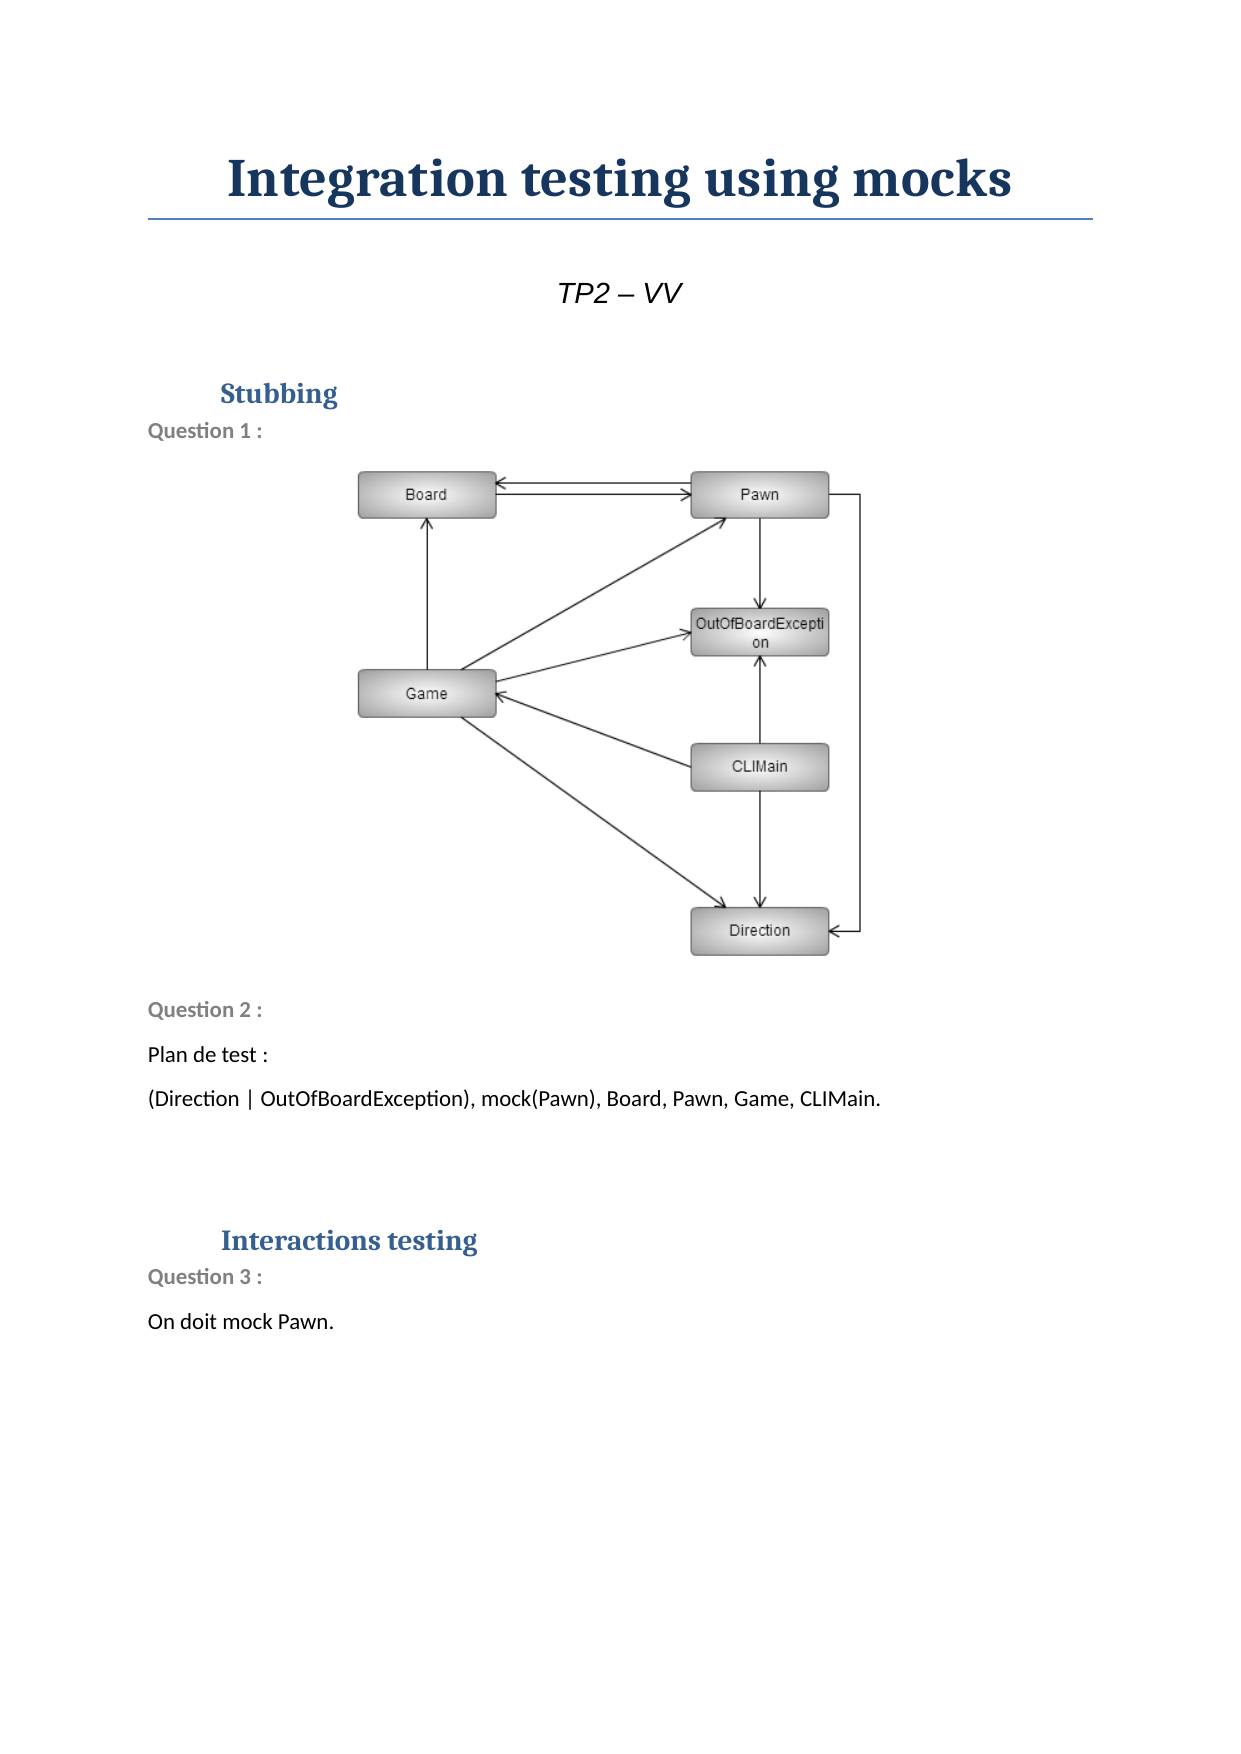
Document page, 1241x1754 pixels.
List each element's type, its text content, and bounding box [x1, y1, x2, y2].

text Question 3 : [148, 1262, 1093, 1290]
title Integration testing using mocks [148, 148, 1093, 218]
text Question 1 : [148, 416, 1093, 444]
text Plan de test : [148, 1040, 1093, 1068]
subtitle Interactions testing [221, 1224, 1093, 1257]
text Question 2 : [148, 461, 1093, 1023]
text (Direction | OutOfBoardException), mock(Pawn), Board, Pawn, Game, CLIMain. [148, 1084, 1093, 1112]
subtitle TP2 – VV [148, 277, 1093, 310]
picture [343, 460, 897, 991]
subtitle Stubbing [221, 378, 1093, 411]
text On doit mock Pawn. [148, 1307, 1093, 1335]
